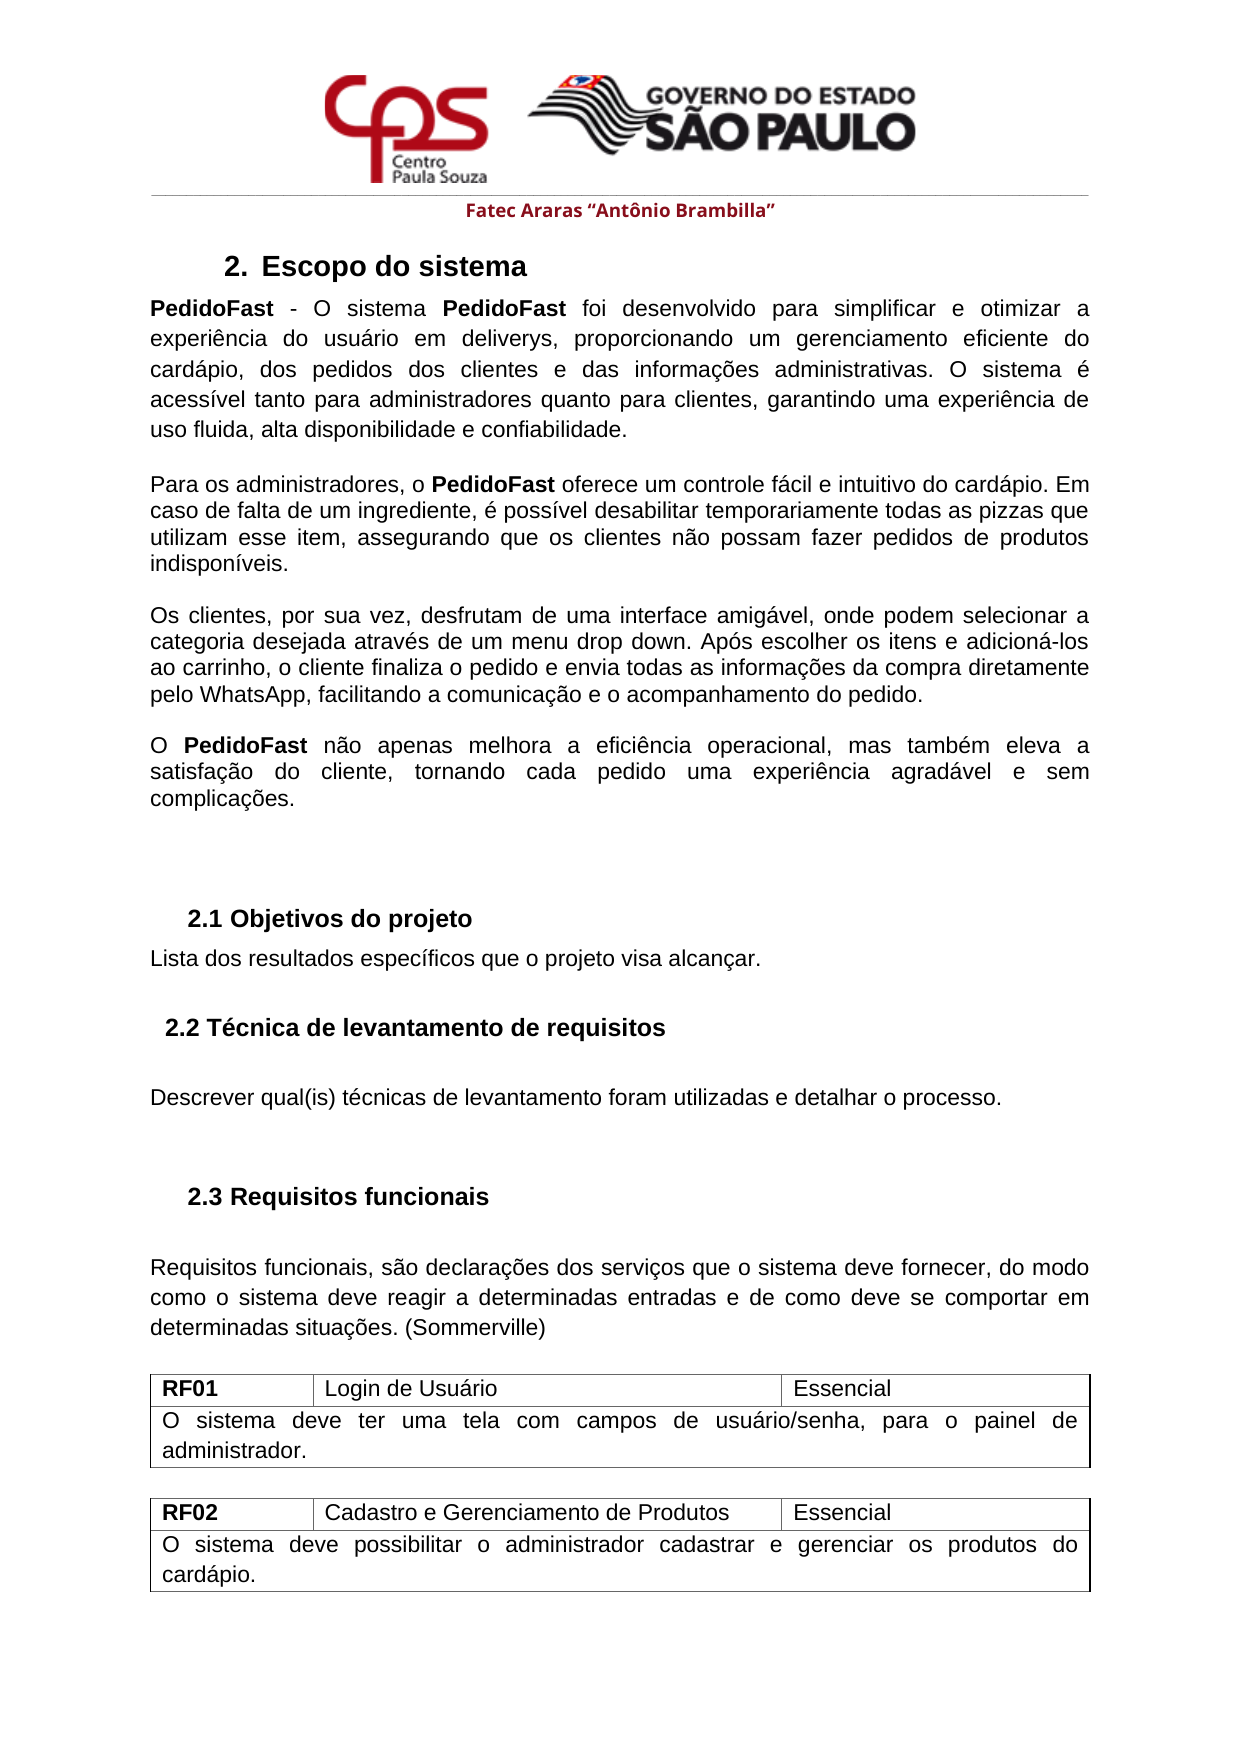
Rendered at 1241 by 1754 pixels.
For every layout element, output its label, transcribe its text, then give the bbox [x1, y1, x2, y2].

text O PedidoFast não apenas melhora a eficiência operacional, mas também eleva a satisfação do cliente, tornando cada pedido uma experiência agradável e sem complicações. [150, 732, 1090, 811]
text PedidoFast - O sistema PedidoFast foi desenvolvido para simplificar e otimizar a experiência do usuário em deliverys, proporcionando um gerenciamento eficiente do cardápio, dos pedidos dos clientes e das informações administrativas. O sistema é acessível tanto para administradores quanto para clientes, garantindo uma experiência de uso fluida, alta disponibilidade e confiabilidade. [150, 295, 1090, 442]
subtitle Escopo do sistema [224, 249, 1090, 283]
text Lista dos resultados específicos que o projeto visa alcançar. [150, 945, 1090, 971]
text Requisitos funcionais, são declarações dos serviços que o sistema deve fornecer, do modo como o sistema deve reagir a determinadas entradas e de como deve se comportar em determinadas situações. (Sommerville) [150, 1253, 1090, 1340]
picture [324, 75, 916, 183]
table_cell O sistema deve ter uma tela com campos de usuário/senha, para o painel de administrador. [151, 1407, 1089, 1467]
subtitle Requisitos funcionais [187, 1182, 1090, 1211]
table_cell O sistema deve possibilitar o administrador cadastrar e gerenciar os produtos do cardápio. [151, 1531, 1089, 1591]
text Para os administradores, o PedidoFast oferece um controle fácil e intuitivo do cardápio. Em caso de falta de um ingrediente, é possível desabilitar temporariamente todas as pizzas que utilizam esse item, assegurando que os clientes não possam fazer pedidos de produtos indisponíveis. [150, 471, 1090, 577]
table_header Cadastro e Gerenciamento de Produtos [314, 1499, 781, 1529]
table_header Login de Usuário [314, 1375, 781, 1406]
subtitle Objetivos do projeto [187, 904, 1090, 932]
table_header Essencial [782, 1375, 1089, 1406]
text Os clientes, por sua vez, desfrutam de uma interface amigável, onde podem selecionar a categoria desejada através de um menu drop down. Após escolher os itens e adicioná-los ao carrinho, o cliente finaliza o pedido e envia todas as informações da compra diretamente pelo WhatsApp, facilitando a comunicação e o acompanhamento do pedido. [150, 602, 1090, 707]
table_header RF02 [151, 1499, 313, 1529]
subtitle 2.2 Técnica de levantamento de requisitos [165, 1013, 1090, 1041]
table_header RF01 [151, 1375, 313, 1406]
text Descrever qual(is) técnicas de levantamento foram utilizadas e detalhar o processo. [150, 1084, 1090, 1111]
table_header Essencial [782, 1499, 1089, 1529]
